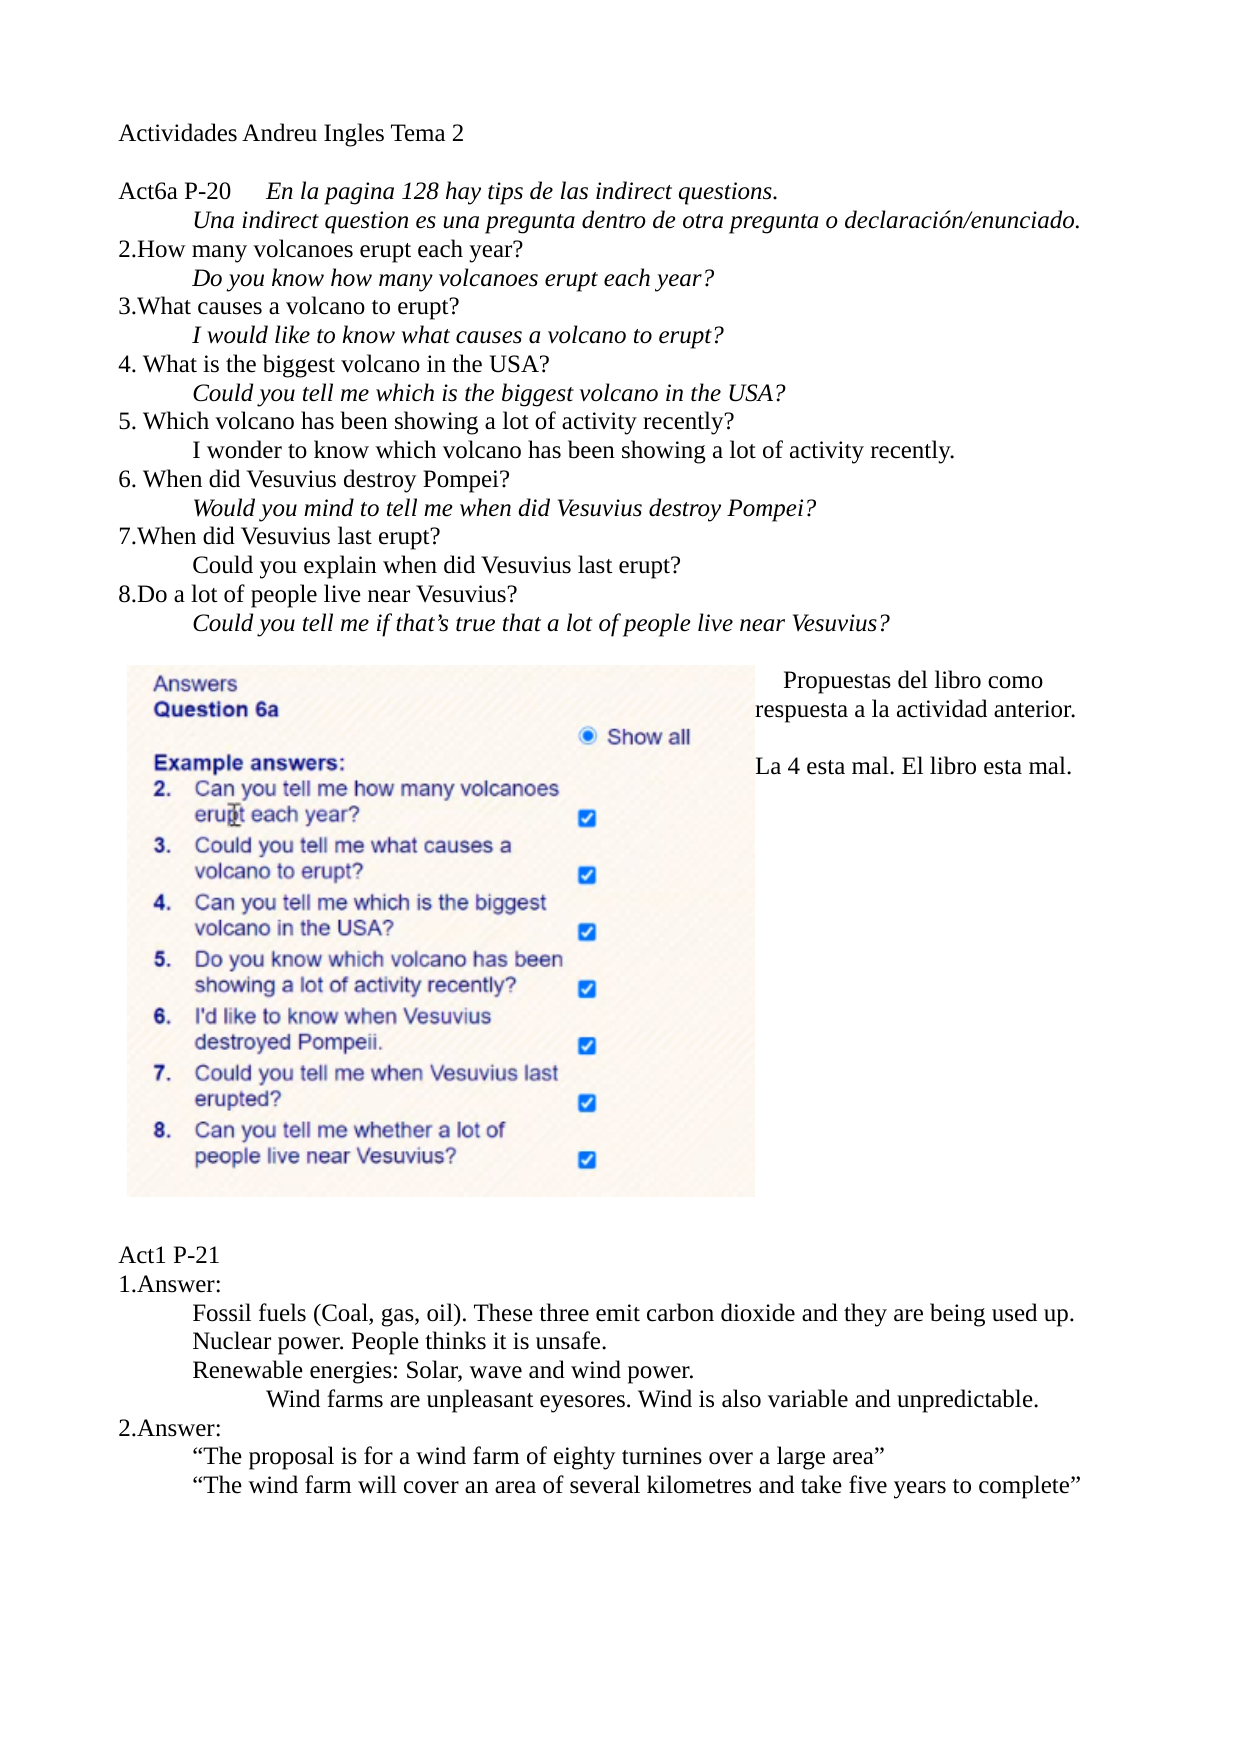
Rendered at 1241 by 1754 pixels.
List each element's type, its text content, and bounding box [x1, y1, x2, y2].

text 8.Do a lot of people live near Vesuvius? [118, 579, 1122, 608]
text “The wind farm will cover an area of several kilometres and take five years to complete” [118, 1470, 1122, 1499]
text 4. What is the biggest volcano in the USA? [118, 349, 1122, 378]
text Could you tell me if that’s true that a lot of people live near Vesuvius? [118, 608, 1122, 636]
text I wonder to know which volcano has been showing a lot of activity recently. [118, 435, 1122, 464]
picture [126, 665, 755, 1197]
text Una indirect question es una pregunta dentro de otra pregunta o declaración/enunciado. [118, 205, 1122, 234]
text “The proposal is for a wind farm of eighty turnines over a large area” [118, 1441, 1122, 1470]
text Nuclear power. People thinks it is unsafe. [118, 1326, 1122, 1355]
text Would you mind to tell me when did Vesuvius destroy Pompei? [118, 493, 1122, 521]
text Renewable energies: Solar, wave and wind power. [118, 1355, 1122, 1384]
text Fossil fuels (Coal, gas, oil). These three emit carbon dioxide and they are being used up. [118, 1298, 1122, 1326]
text Could you explain when did Vesuvius last erupt? [118, 550, 1122, 579]
text 7.When did Vesuvius last erupt? [118, 521, 1122, 550]
text 6. When did Vesuvius destroy Pompei? [118, 464, 1122, 493]
text I would like to know what causes a volcano to erupt? [118, 320, 1122, 349]
text 5. Which volcano has been showing a lot of activity recently? [118, 406, 1122, 435]
text Wind farms are unpleasant eyesores. Wind is also variable and unpredictable. [118, 1384, 1122, 1413]
text Act6a P-20 En la pagina 128 hay tips de las indirect questions. [118, 176, 1122, 205]
text Do you know how many volcanoes erupt each year? [118, 263, 1122, 291]
text 3.What causes a volcano to erupt? [118, 291, 1122, 320]
text 2.Answer: [118, 1413, 1122, 1441]
text La 4 esta mal. El libro esta mal. [755, 751, 1122, 780]
text Propuestas del libro como respuesta a la actividad anterior. [755, 665, 1122, 723]
text 2.How many volcanoes erupt each year? [118, 234, 1122, 263]
text Could you tell me which is the biggest volcano in the USA? [118, 378, 1122, 406]
text 1.Answer: [118, 1269, 1122, 1298]
text Act1 P-21 [118, 1240, 1122, 1269]
